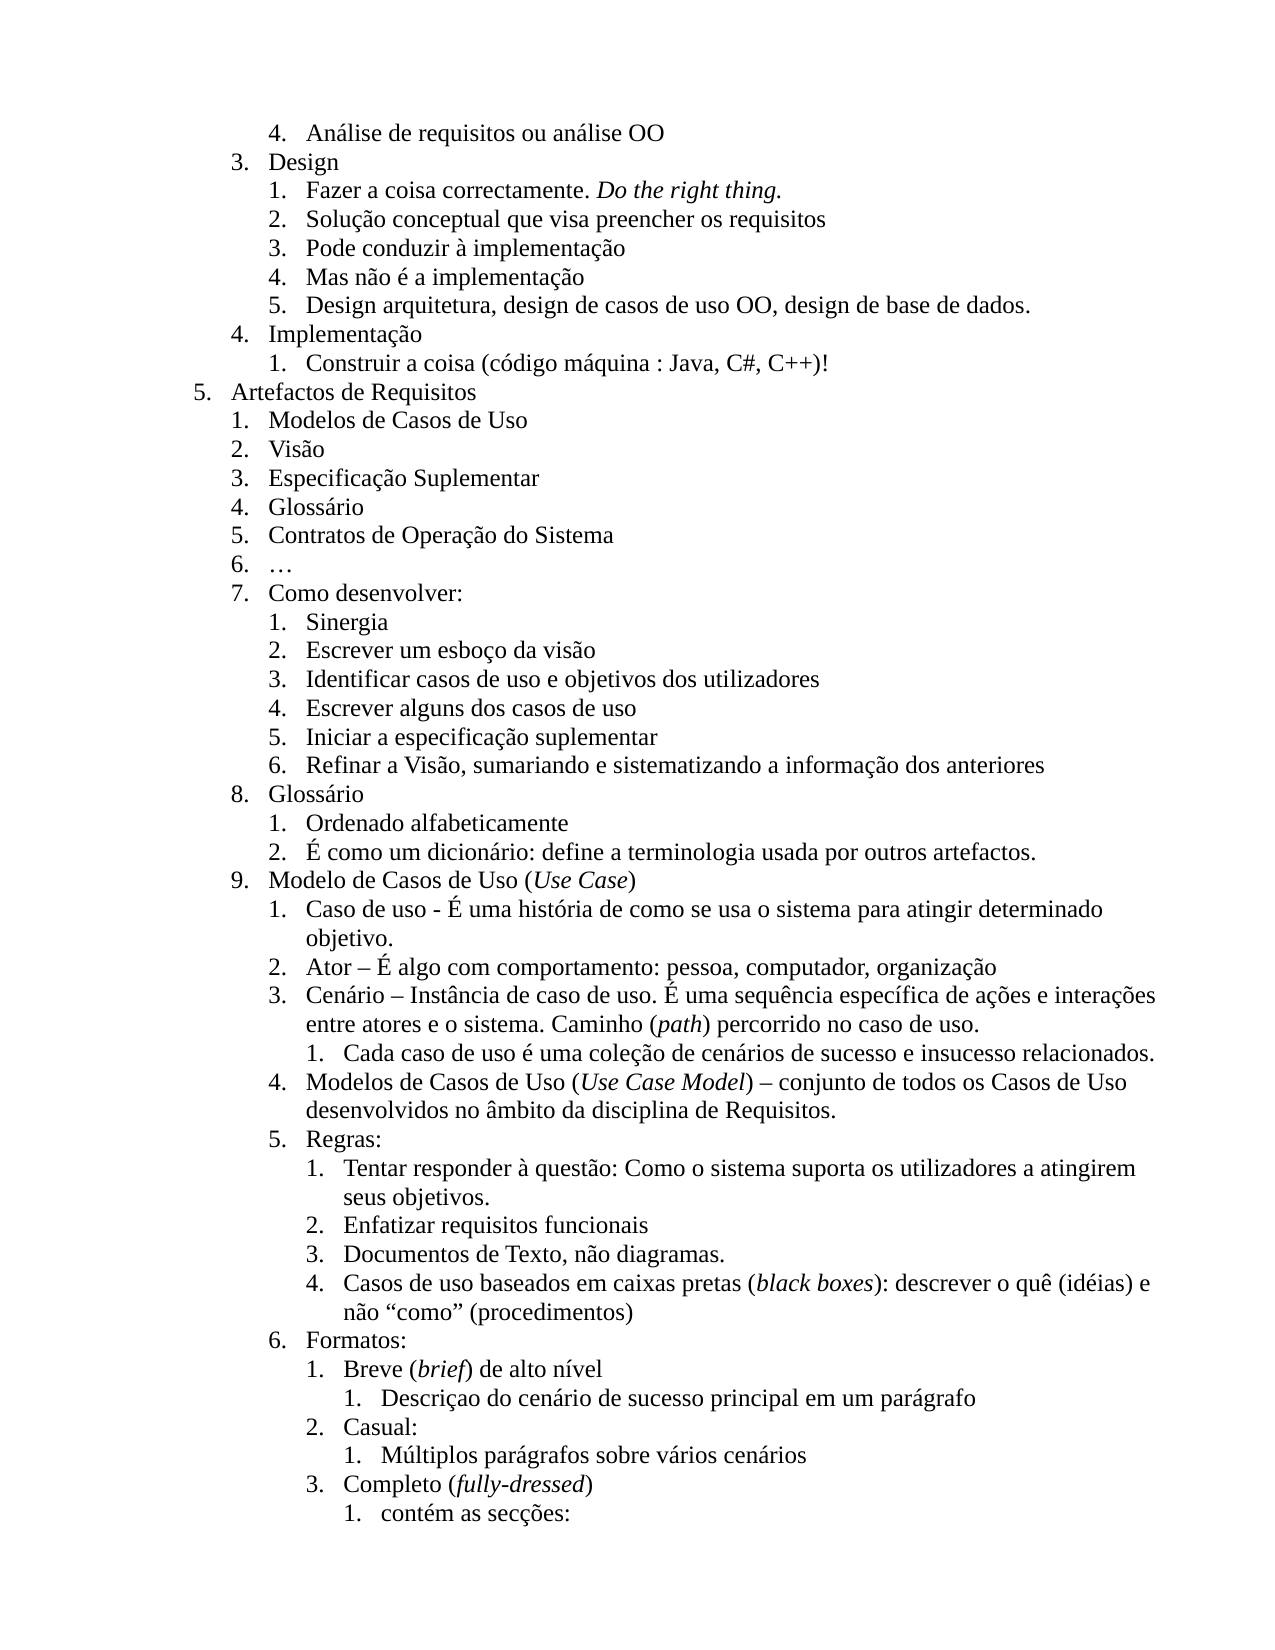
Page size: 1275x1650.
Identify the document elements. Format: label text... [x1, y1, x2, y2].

list Tentar responder à questão: Como o sistema suporta os utilizadores a atingirem seus objetivos. [306, 1153, 1157, 1211]
list Especificação Suplementar [231, 463, 1157, 492]
list Análise de requisitos ou análise OO [268, 118, 1157, 147]
list Caso de uso - É uma história de como se usa o sistema para atingir determinado objetivo. [268, 894, 1157, 952]
list Escrever alguns dos casos de uso [268, 693, 1157, 722]
list Enfatizar requisitos funcionais [306, 1211, 1157, 1239]
list É como um dicionário: define a terminologia usada por outros artefactos. [268, 837, 1157, 866]
list Design arquitetura, design de casos de uso OO, design de base de dados. [268, 291, 1157, 319]
list Refinar a Visão, sumariando e sistematizando a informação dos anteriores [268, 751, 1157, 779]
list Implementação [231, 319, 1157, 348]
list Completo (fully-dressed) [306, 1469, 1157, 1498]
list Ator – É algo com comportamento: pessoa, computador, organização [268, 952, 1157, 981]
list Múltiplos parágrafos sobre vários cenários [343, 1441, 1157, 1469]
list Iniciar a especificação suplementar [268, 722, 1157, 751]
list Identificar casos de uso e objetivos dos utilizadores [268, 664, 1157, 693]
list Descriçao do cenário de sucesso principal em um parágrafo [343, 1383, 1157, 1412]
list Pode conduzir à implementação [268, 233, 1157, 262]
list Fazer a coisa correctamente. Do the right thing. [268, 176, 1157, 204]
list Escrever um esboço da visão [268, 636, 1157, 664]
list Modelos de Casos de Uso (Use Case Model) – conjunto de todos os Casos de Uso desenvolvidos no âmbito da disciplina de Requisitos. [268, 1067, 1157, 1124]
list Glossário [231, 779, 1157, 808]
list Breve (brief) de alto nível [306, 1354, 1157, 1383]
list Documentos de Texto, não diagramas. [306, 1239, 1157, 1268]
list Solução conceptual que visa preencher os requisitos [268, 204, 1157, 233]
list Modelo de Casos de Uso (Use Case) [231, 866, 1157, 894]
list Glossário [231, 492, 1157, 521]
list Casual: [306, 1412, 1157, 1441]
list Modelos de Casos de Uso [231, 406, 1157, 434]
list Formatos: [268, 1326, 1157, 1354]
list Ordenado alfabeticamente [268, 808, 1157, 837]
list Artefactos de Requisitos [193, 377, 1157, 406]
list contém as secções: [343, 1498, 1157, 1527]
list Casos de uso baseados em caixas pretas (black boxes): descrever o quê (idéias) e não “como” (procedimentos) [306, 1268, 1157, 1326]
list Cenário – Instância de caso de uso. É uma sequência específica de ações e interações entre atores e o sistema. Caminho (path) percorrido no caso de uso. [268, 981, 1157, 1038]
list Mas não é a implementação [268, 262, 1157, 291]
list Regras: [268, 1124, 1157, 1153]
list … [231, 549, 1157, 578]
list Como desenvolver: [231, 578, 1157, 607]
list Sinergia [268, 607, 1157, 636]
list Design [231, 147, 1157, 176]
list Cada caso de uso é uma coleção de cenários de sucesso e insucesso relacionados. [306, 1038, 1157, 1067]
list Contratos de Operação do Sistema [231, 521, 1157, 549]
list Construir a coisa (código máquina : Java, C#, C++)! [268, 348, 1157, 377]
list Visão [231, 434, 1157, 463]
